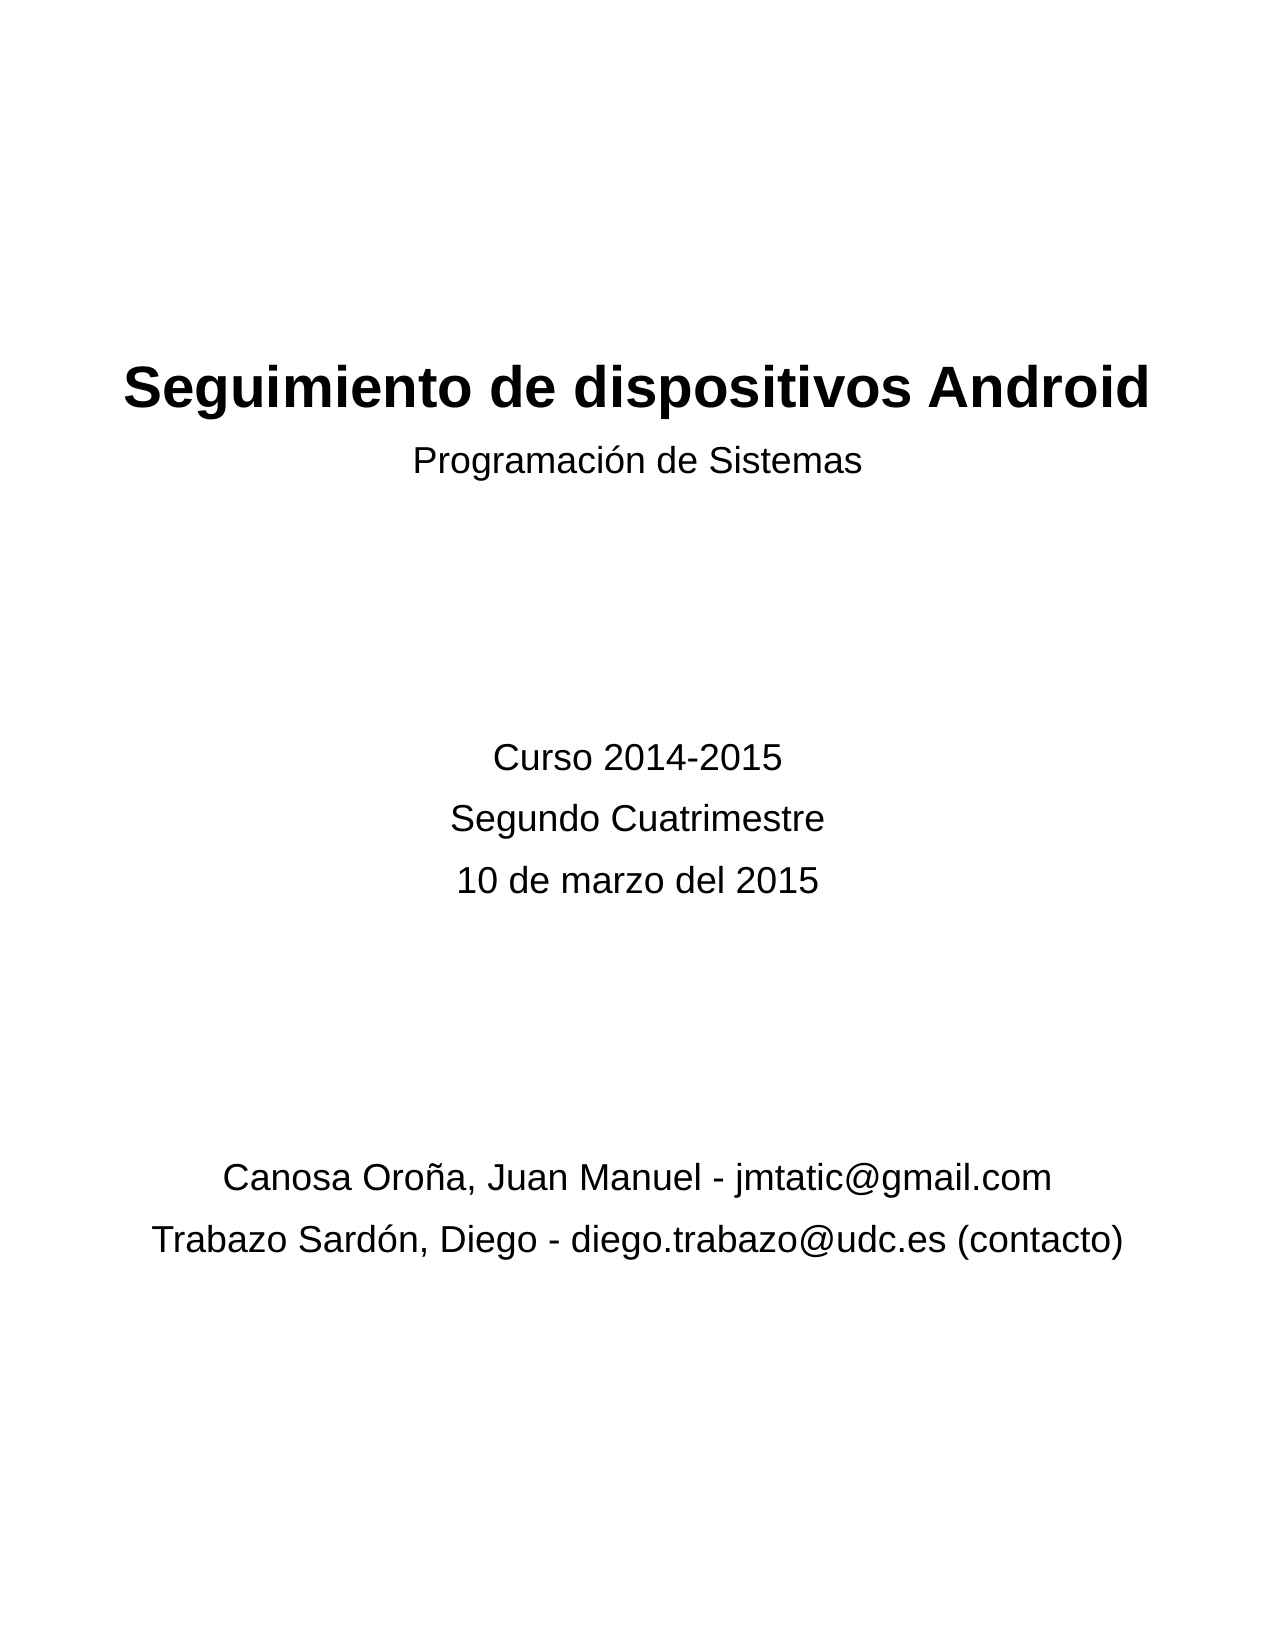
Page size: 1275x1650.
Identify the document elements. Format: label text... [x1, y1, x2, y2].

subtitle Curso 2014-2015 [118, 735, 1157, 778]
subtitle Canosa Oroña, Juan Manuel - jmtatic@gmail.com [118, 1155, 1157, 1198]
subtitle 10 de marzo del 2015 [118, 858, 1157, 902]
subtitle Trabazo Sardón, Diego - diego.trabazo@udc.es (contacto) [118, 1217, 1157, 1260]
subtitle Segundo Cuatrimestre [118, 797, 1157, 840]
title Seguimiento de dispositivos Android [118, 352, 1157, 419]
subtitle Programación de Sistemas [118, 438, 1157, 481]
